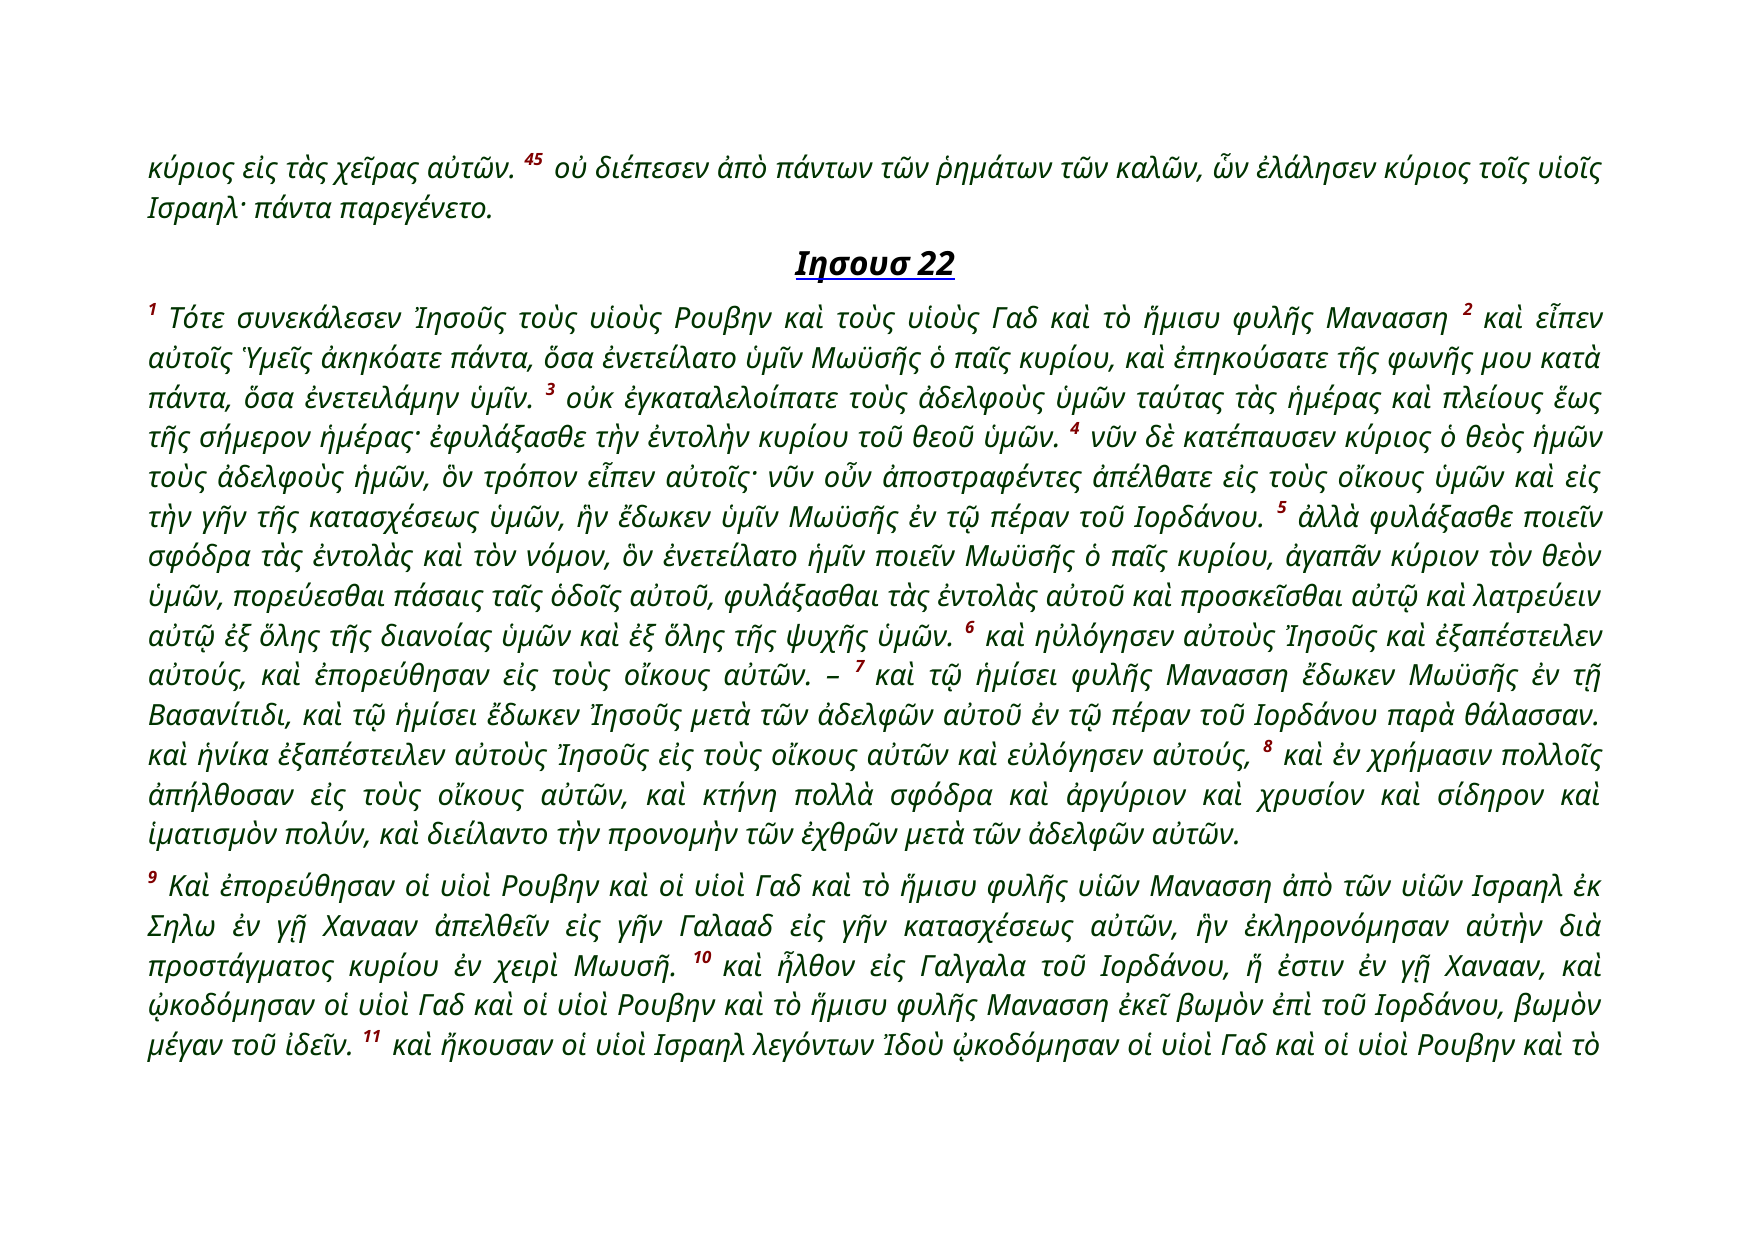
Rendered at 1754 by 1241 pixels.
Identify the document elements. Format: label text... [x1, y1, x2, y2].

text 9 Καὶ ἐπορεύθησαν οἱ υἱοὶ Ρουβην καὶ οἱ υἱοὶ Γαδ καὶ τὸ ἥμισυ φυλῆς υἱῶν Μανασση ἀπὸ τῶν υἱῶν Ισραηλ ἐκ Σηλω ἐν γῇ Χανααν ἀπελθεῖν εἰς γῆν Γαλααδ εἰς γῆν κατασχέσεως αὐτῶν, ἣν ἐκληρονόμησαν αὐτὴν διὰ προστάγματος κυρίου ἐν χειρὶ Μωυσῆ. 10 καὶ ἦλθον εἰς Γαλγαλα τοῦ Ιορδάνου, ἥ ἐστιν ἐν γῇ Χανααν, καὶ ᾠκοδόμησαν οἱ υἱοὶ Γαδ καὶ οἱ υἱοὶ Ρουβην καὶ τὸ ἥμισυ φυλῆς Μανασση ἐκεῖ βωμὸν ἐπὶ τοῦ Ιορδάνου, βωμὸν μέγαν τοῦ ἰδεῖν. 11 καὶ ἤκουσαν οἱ υἱοὶ Ισραηλ λεγόντων Ἰδοὺ ᾠκοδόμησαν οἱ υἱοὶ Γαδ καὶ οἱ υἱοὶ Ρουβην καὶ τὸ [148, 866, 1606, 1064]
subtitle Ιησουσ 22 [148, 239, 1606, 285]
text κύριος εἰς τὰς χεῖρας αὐτῶν. 45 οὐ διέπεσεν ἀπὸ πάντων τῶν ῥημάτων τῶν καλῶν, ὧν ἐλάλησεν κύριος τοῖς υἱοῖς Ισραηλ· πάντα παρεγένετο. [148, 148, 1606, 227]
text 1 Τότε συνεκάλεσεν Ἰησοῦς τοὺς υἱοὺς Ρουβην καὶ τοὺς υἱοὺς Γαδ καὶ τὸ ἥμισυ φυλῆς Μανασση 2 καὶ εἶπεν αὐτοῖς Ὑμεῖς ἀκηκόατε πάντα, ὅσα ἐνετείλατο ὑμῖν Μωϋσῆς ὁ παῖς κυρίου, καὶ ἐπηκούσατε τῆς φωνῆς μου κατὰ πάντα, ὅσα ἐνετειλάμην ὑμῖν. 3 οὐκ ἐγκαταλελοίπατε τοὺς ἀδελφοὺς ὑμῶν ταύτας τὰς ἡμέρας καὶ πλείους ἕως τῆς σήμερον ἡμέρας· ἐφυλάξασθε τὴν ἐντολὴν κυρίου τοῦ θεοῦ ὑμῶν. 4 νῦν δὲ κατέπαυσεν κύριος ὁ θεὸς ἡμῶν τοὺς ἀδελφοὺς ἡμῶν, ὃν τρόπον εἶπεν αὐτοῖς· νῦν οὖν ἀποστραφέντες ἀπέλθατε εἰς τοὺς οἴκους ὑμῶν καὶ εἰς τὴν γῆν τῆς κατασχέσεως ὑμῶν, ἣν ἔδωκεν ὑμῖν Μωϋσῆς ἐν τῷ πέραν τοῦ Ιορδάνου. 5 ἀλλὰ φυλάξασθε ποιεῖν σφόδρα τὰς ἐντολὰς καὶ τὸν νόμον, ὃν ἐνετείλατο ἡμῖν ποιεῖν Μωϋσῆς ὁ παῖς κυρίου, ἀγαπᾶν κύριον τὸν θεὸν ὑμῶν, πορεύεσθαι πάσαις ταῖς ὁδοῖς αὐτοῦ, φυλάξασθαι τὰς ἐντολὰς αὐτοῦ καὶ προσκεῖσθαι αὐτῷ καὶ λατρεύειν αὐτῷ ἐξ ὅλης τῆς διανοίας ὑμῶν καὶ ἐξ ὅλης τῆς ψυχῆς ὑμῶν. 6 καὶ ηὐλόγησεν αὐτοὺς Ἰησοῦς καὶ ἐξαπέστειλεν αὐτούς, καὶ ἐπορεύθησαν εἰς τοὺς οἴκους αὐτῶν. – 7 καὶ τῷ ἡμίσει φυλῆς Μανασση ἔδωκεν Μωϋσῆς ἐν τῇ Βασανίτιδι, καὶ τῷ ἡμίσει ἔδωκεν Ἰησοῦς μετὰ τῶν ἀδελφῶν αὐτοῦ ἐν τῷ πέραν τοῦ Ιορδάνου παρὰ θάλασσαν. καὶ ἡνίκα ἐξαπέστειλεν αὐτοὺς Ἰησοῦς εἰς τοὺς οἴκους αὐτῶν καὶ εὐλόγησεν αὐτούς, 8 καὶ ἐν χρήμασιν πολλοῖς ἀπήλθοσαν εἰς τοὺς οἴκους αὐτῶν, καὶ κτήνη πολλὰ σφόδρα καὶ ἀργύριον καὶ χρυσίον καὶ σίδηρον καὶ ἱματισμὸν πολύν, καὶ διείλαντο τὴν προνομὴν τῶν ἐχθρῶν μετὰ τῶν ἀδελφῶν αὐτῶν. [148, 297, 1606, 853]
